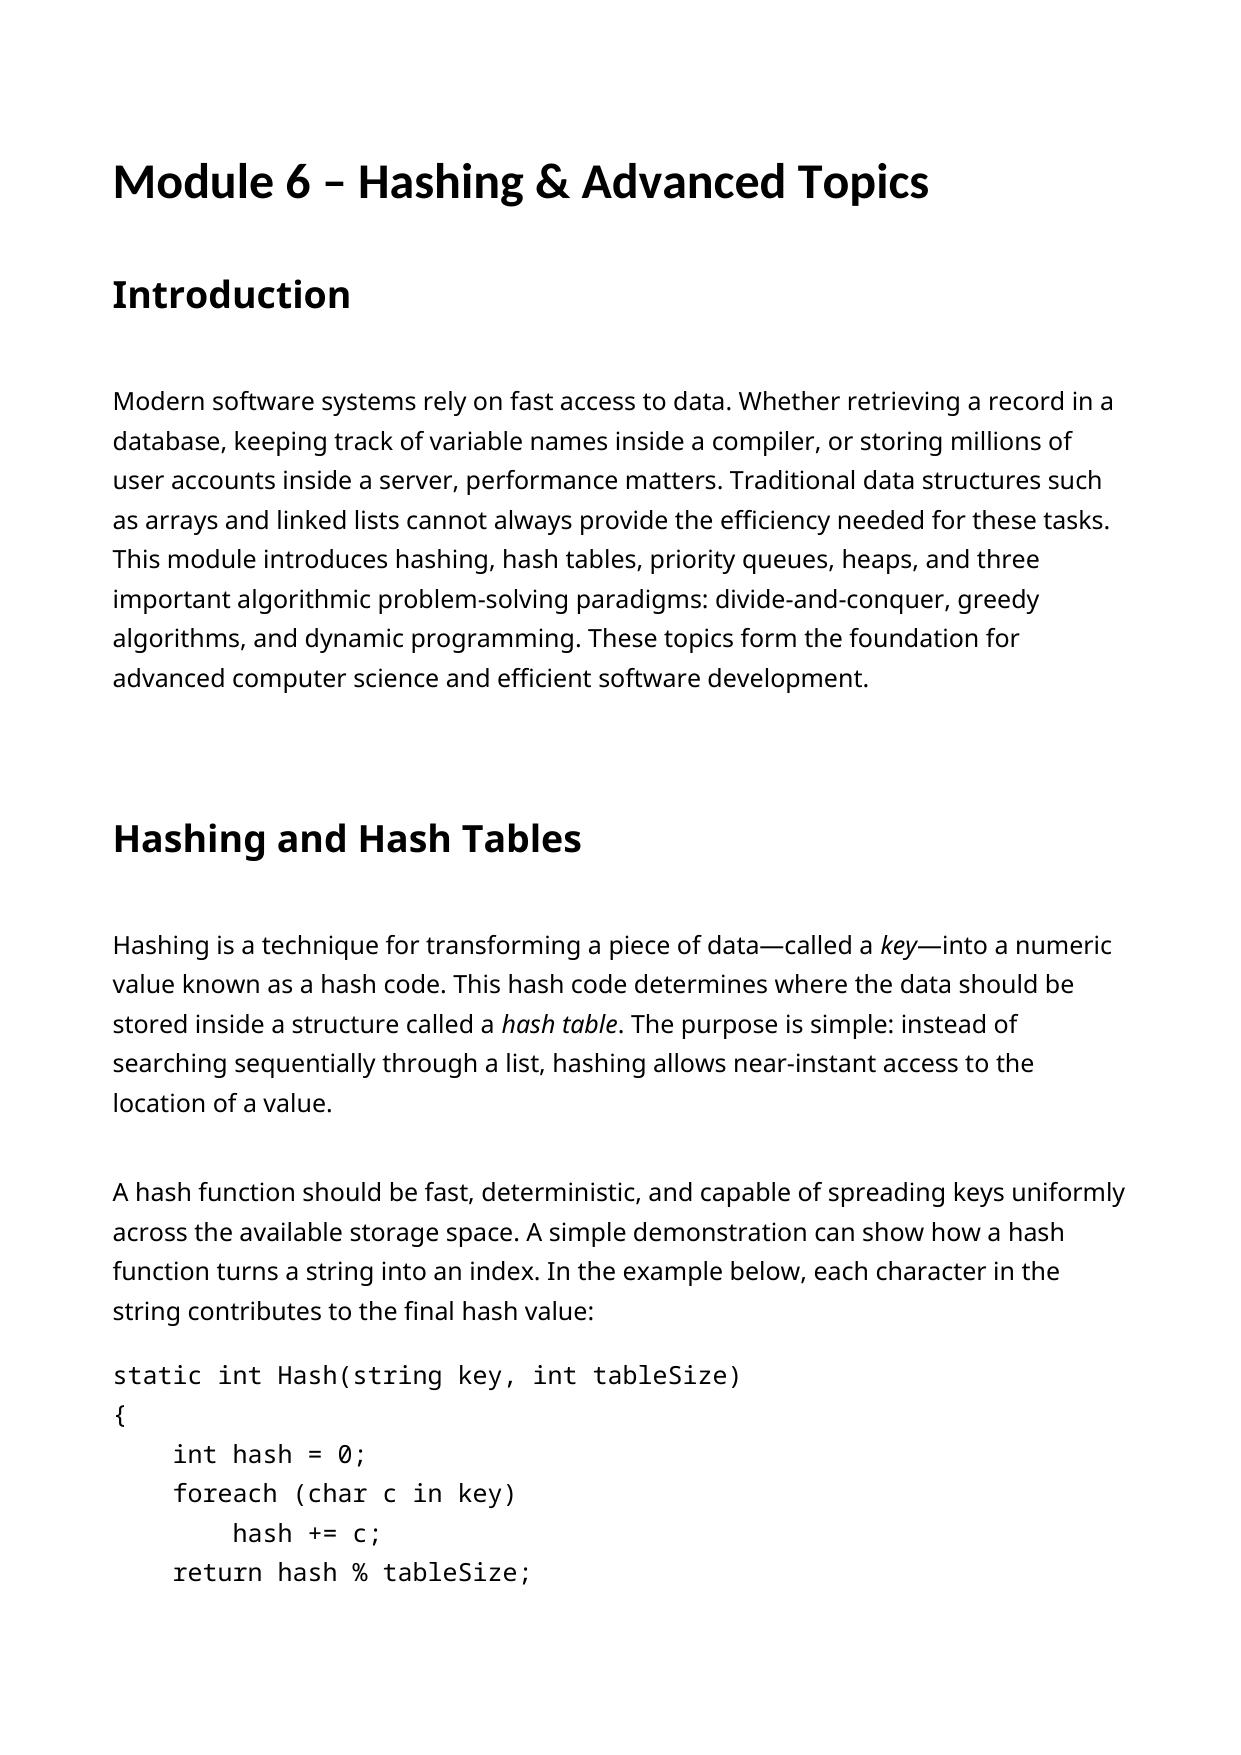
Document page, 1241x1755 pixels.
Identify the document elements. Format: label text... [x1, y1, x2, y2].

text Module 6 – Hashing & Advanced Topics [112, 150, 1128, 211]
text Modern software systems rely on fast access to data. Whether retrieving a record in a database, keeping track of variable names inside a compiler, or storing millions of user accounts inside a server, performance matters. Traditional data structures such as arrays and linked lists cannot always provide the efficiency needed for these tasks. This module introduces hashing, hash tables, priority queues, heaps, and three important algorithmic problem-solving paradigms: divide-and-conquer, greedy algorithms, and dynamic programming. These topics form the foundation for advanced computer science and efficient software development. [112, 384, 1128, 694]
subtitle Introduction [112, 268, 1128, 319]
text Hashing is a technique for transforming a piece of data—called a key—into a numeric value known as a hash code. This hash code determines where the data should be stored inside a structure called a hash table. The purpose is simple: instead of searching sequentially through a list, hashing allows near-instant access to the location of a value. [112, 927, 1128, 1119]
text static int Hash(string key, int tableSize) { int hash = 0; foreach (char c in key) hash += c; return hash % tableSize; [112, 1358, 1128, 1589]
subtitle Hashing and Hash Tables [112, 812, 1128, 863]
text A hash function should be fast, deterministic, and capable of spreading keys uniformly across the available storage space. A simple demonstration can show how a hash function turns a string into an index. In the example below, each character in the string contributes to the final hash value: [112, 1175, 1128, 1327]
